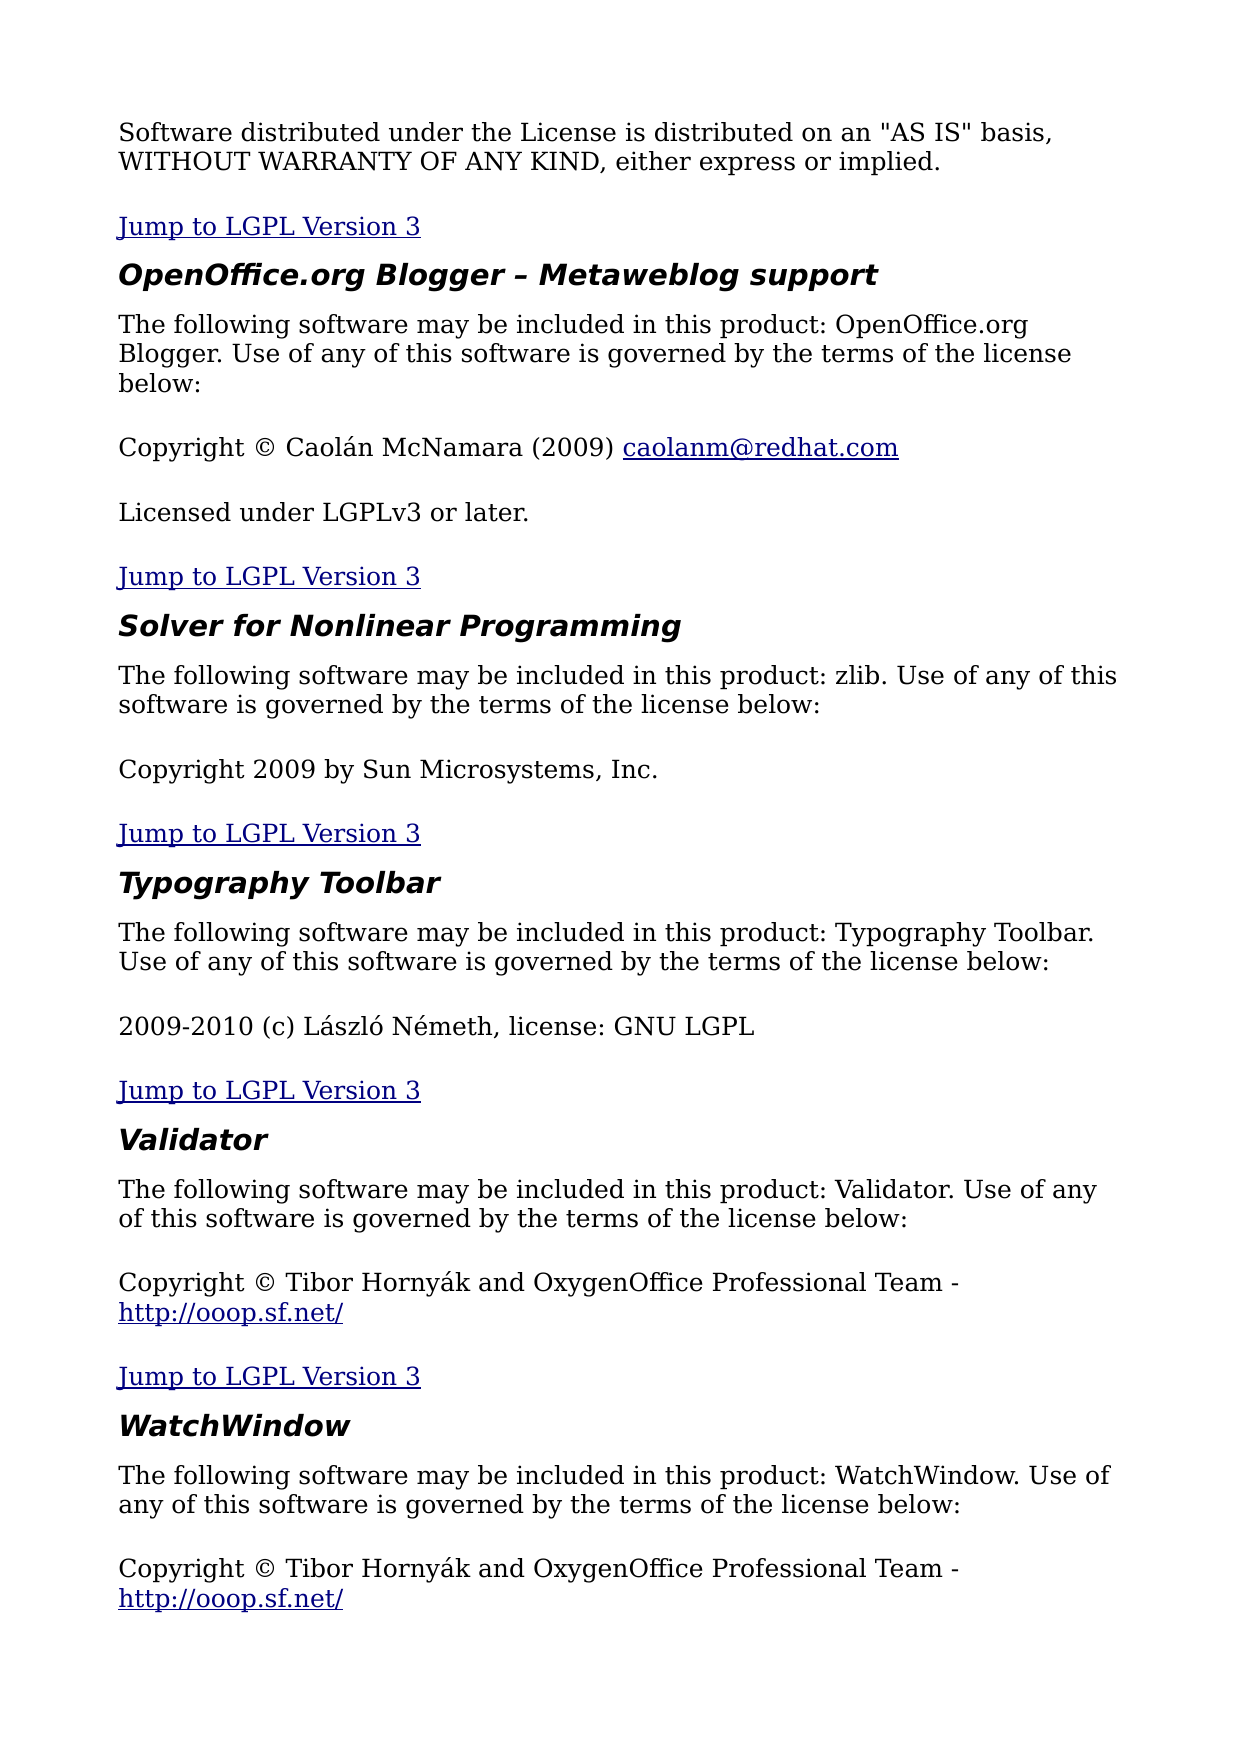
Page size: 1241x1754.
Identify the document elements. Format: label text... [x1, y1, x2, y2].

subtitle Solver for Nonlinear Programming [118, 609, 1122, 643]
subtitle OpenOffice.org Blogger – Metaweblog support [118, 259, 1122, 293]
text Jump to LGPL Version 3 [118, 1362, 1122, 1391]
text The following software may be included in this product: Validator. Use of any of this software is governed by the terms of the license below: [118, 1175, 1122, 1233]
text Licensed under LGPLv3 or later. [118, 498, 1122, 527]
text Copyright © Tibor Hornyák and OxygenOffice Professional Team - http://ooop.sf.net/ [118, 1554, 1122, 1613]
text Jump to LGPL Version 3 [118, 819, 1122, 848]
text The following software may be included in this product: Typography Toolbar. Use of any of this software is governed by the terms of the license below: [118, 918, 1122, 976]
text 2009-2010 (c) László Németh, license: GNU LGPL [118, 1012, 1122, 1041]
text Copyright © Tibor Hornyák and OxygenOffice Professional Team - http://ooop.sf.net/ [118, 1268, 1122, 1327]
subtitle Typography Toolbar [118, 866, 1122, 900]
subtitle WatchWindow [118, 1409, 1122, 1443]
text The following software may be included in this product: WatchWindow. Use of any of this software is governed by the terms of the license below: [118, 1461, 1122, 1519]
text Jump to LGPL Version 3 [118, 212, 1122, 241]
text Jump to LGPL Version 3 [118, 562, 1122, 592]
text Copyright © Caolán McNamara (2009) caolanm@redhat.com [118, 433, 1122, 462]
subtitle Validator [118, 1123, 1122, 1157]
text The following software may be included in this product: OpenOffice.org Blogger. Use of any of this software is governed by the terms of the license below: [118, 310, 1122, 398]
text Software distributed under the License is distributed on an "AS IS" basis, WITHOUT WARRANTY OF ANY KIND, either express or implied. [118, 118, 1122, 176]
text Copyright 2009 by Sun Microsystems, Inc. [118, 755, 1122, 784]
text Jump to LGPL Version 3 [118, 1076, 1122, 1105]
text The following software may be included in this product: zlib. Use of any of this software is governed by the terms of the license below: [118, 661, 1122, 719]
